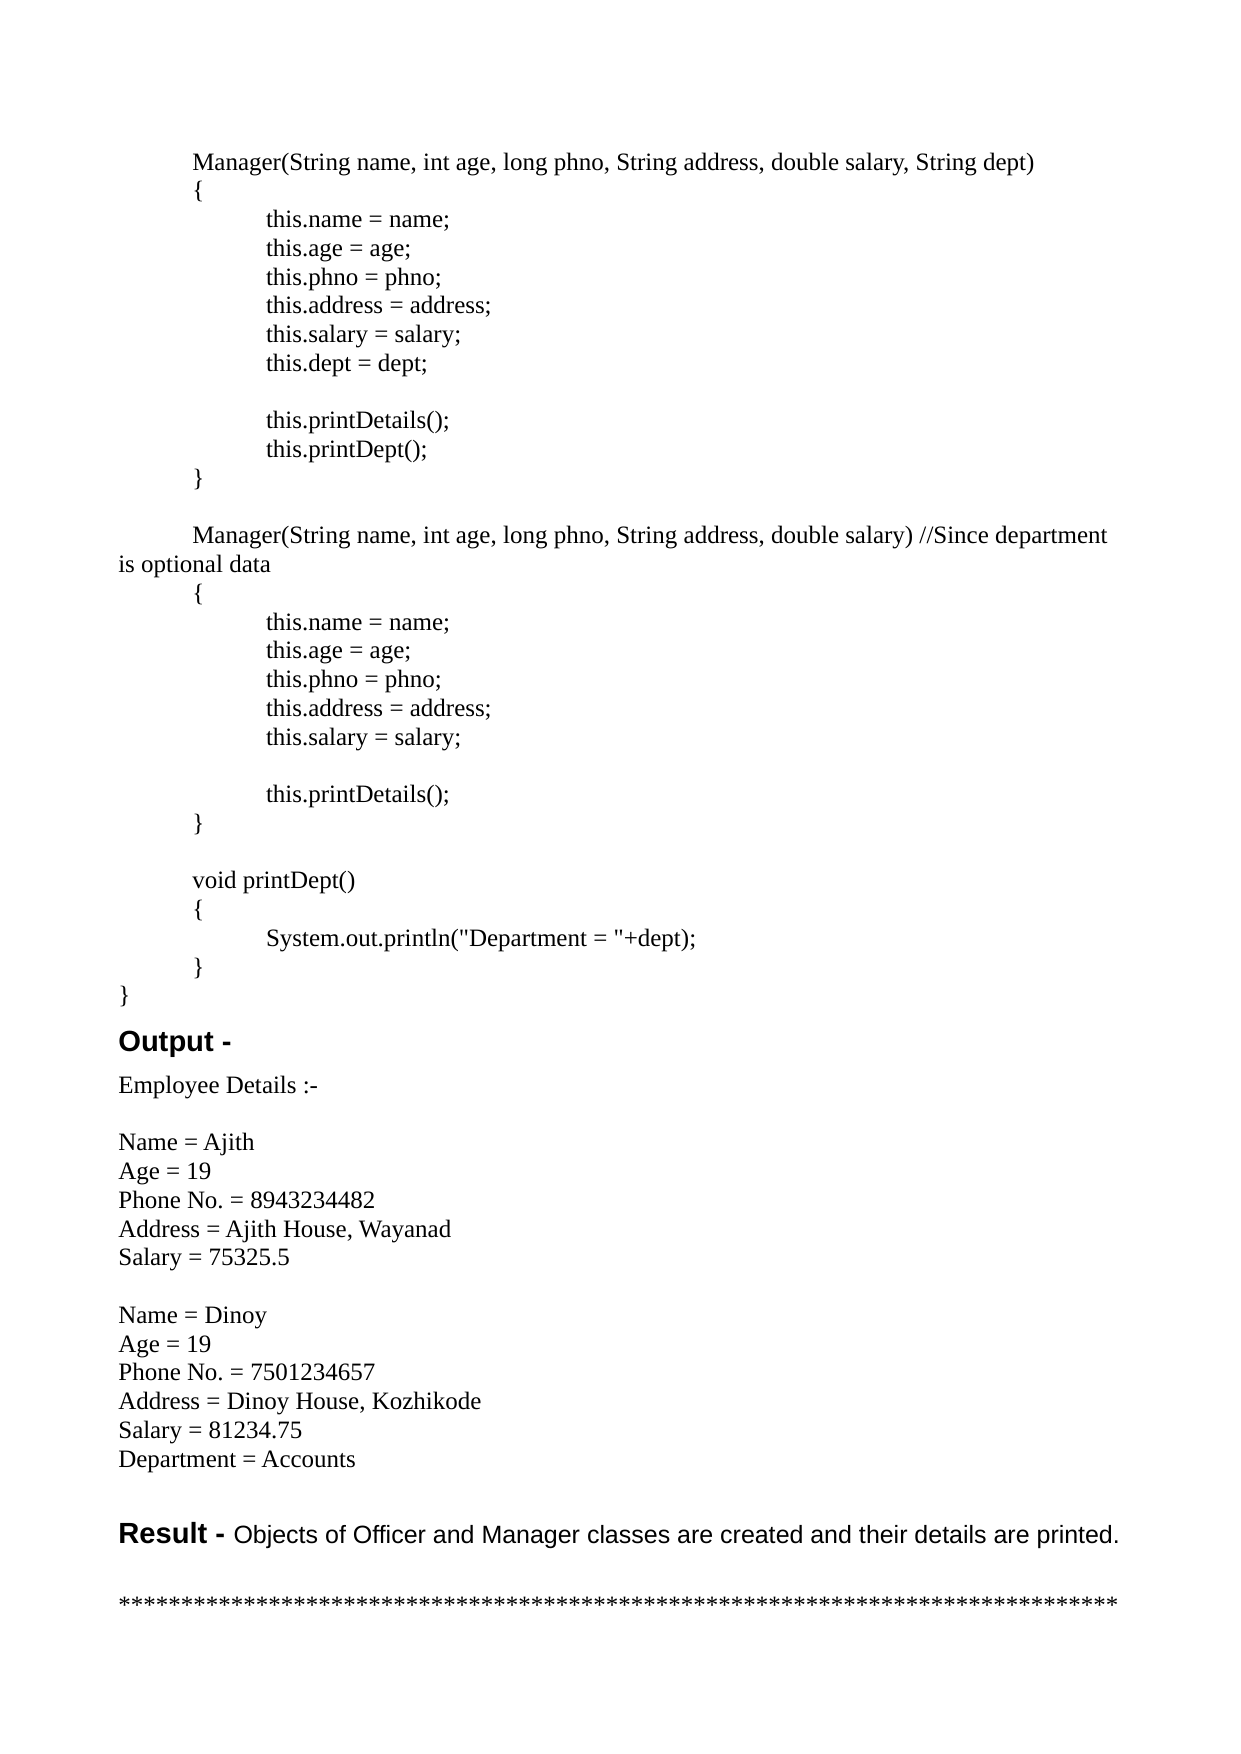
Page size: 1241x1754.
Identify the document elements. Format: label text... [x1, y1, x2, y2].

text System.out.println("Department = "+dept); [118, 923, 1122, 952]
text Name = Dinoy [118, 1300, 1122, 1329]
text Age = 19 [118, 1156, 1122, 1185]
text Phone No. = 8943234482 [118, 1185, 1122, 1214]
text this.printDetails(); [118, 779, 1122, 808]
subtitle Result - Objects of Officer and Manager classes are created and their details are printed. [118, 1516, 1122, 1549]
text this.salary = salary; [118, 722, 1122, 751]
text { [118, 894, 1122, 923]
text this.address = address; [118, 291, 1122, 319]
text Address = Ajith House, Wayanad [118, 1214, 1122, 1242]
text this.printDept(); [118, 434, 1122, 463]
text this.dept = dept; [118, 348, 1122, 377]
text Department = Accounts [118, 1444, 1122, 1472]
text Salary = 75325.5 [118, 1242, 1122, 1271]
text } [118, 952, 1122, 981]
text ******************************************************************************** [118, 1591, 1122, 1619]
text this.name = name; [118, 607, 1122, 636]
text this.age = age; [118, 636, 1122, 664]
text this.phno = phno; [118, 664, 1122, 693]
text this.salary = salary; [118, 319, 1122, 348]
text { [118, 578, 1122, 607]
text { [118, 176, 1122, 204]
text } [118, 463, 1122, 492]
text Address = Dinoy House, Kozhikode [118, 1386, 1122, 1415]
text this.printDetails(); [118, 406, 1122, 434]
text this.phno = phno; [118, 262, 1122, 291]
text } [118, 808, 1122, 837]
text } [118, 981, 1122, 1009]
text Manager(String name, int age, long phno, String address, double salary, String dept) [118, 147, 1122, 176]
text Age = 19 [118, 1329, 1122, 1357]
text Employee Details :- [118, 1070, 1122, 1099]
text this.name = name; [118, 204, 1122, 233]
text void printDept() [118, 866, 1122, 894]
subtitle Output - [118, 1024, 1122, 1057]
text Name = Ajith [118, 1127, 1122, 1156]
text this.address = address; [118, 693, 1122, 722]
text Phone No. = 7501234657 [118, 1357, 1122, 1386]
text this.age = age; [118, 233, 1122, 262]
text Manager(String name, int age, long phno, String address, double salary) //Since department is optional data [118, 521, 1122, 578]
text Salary = 81234.75 [118, 1415, 1122, 1444]
